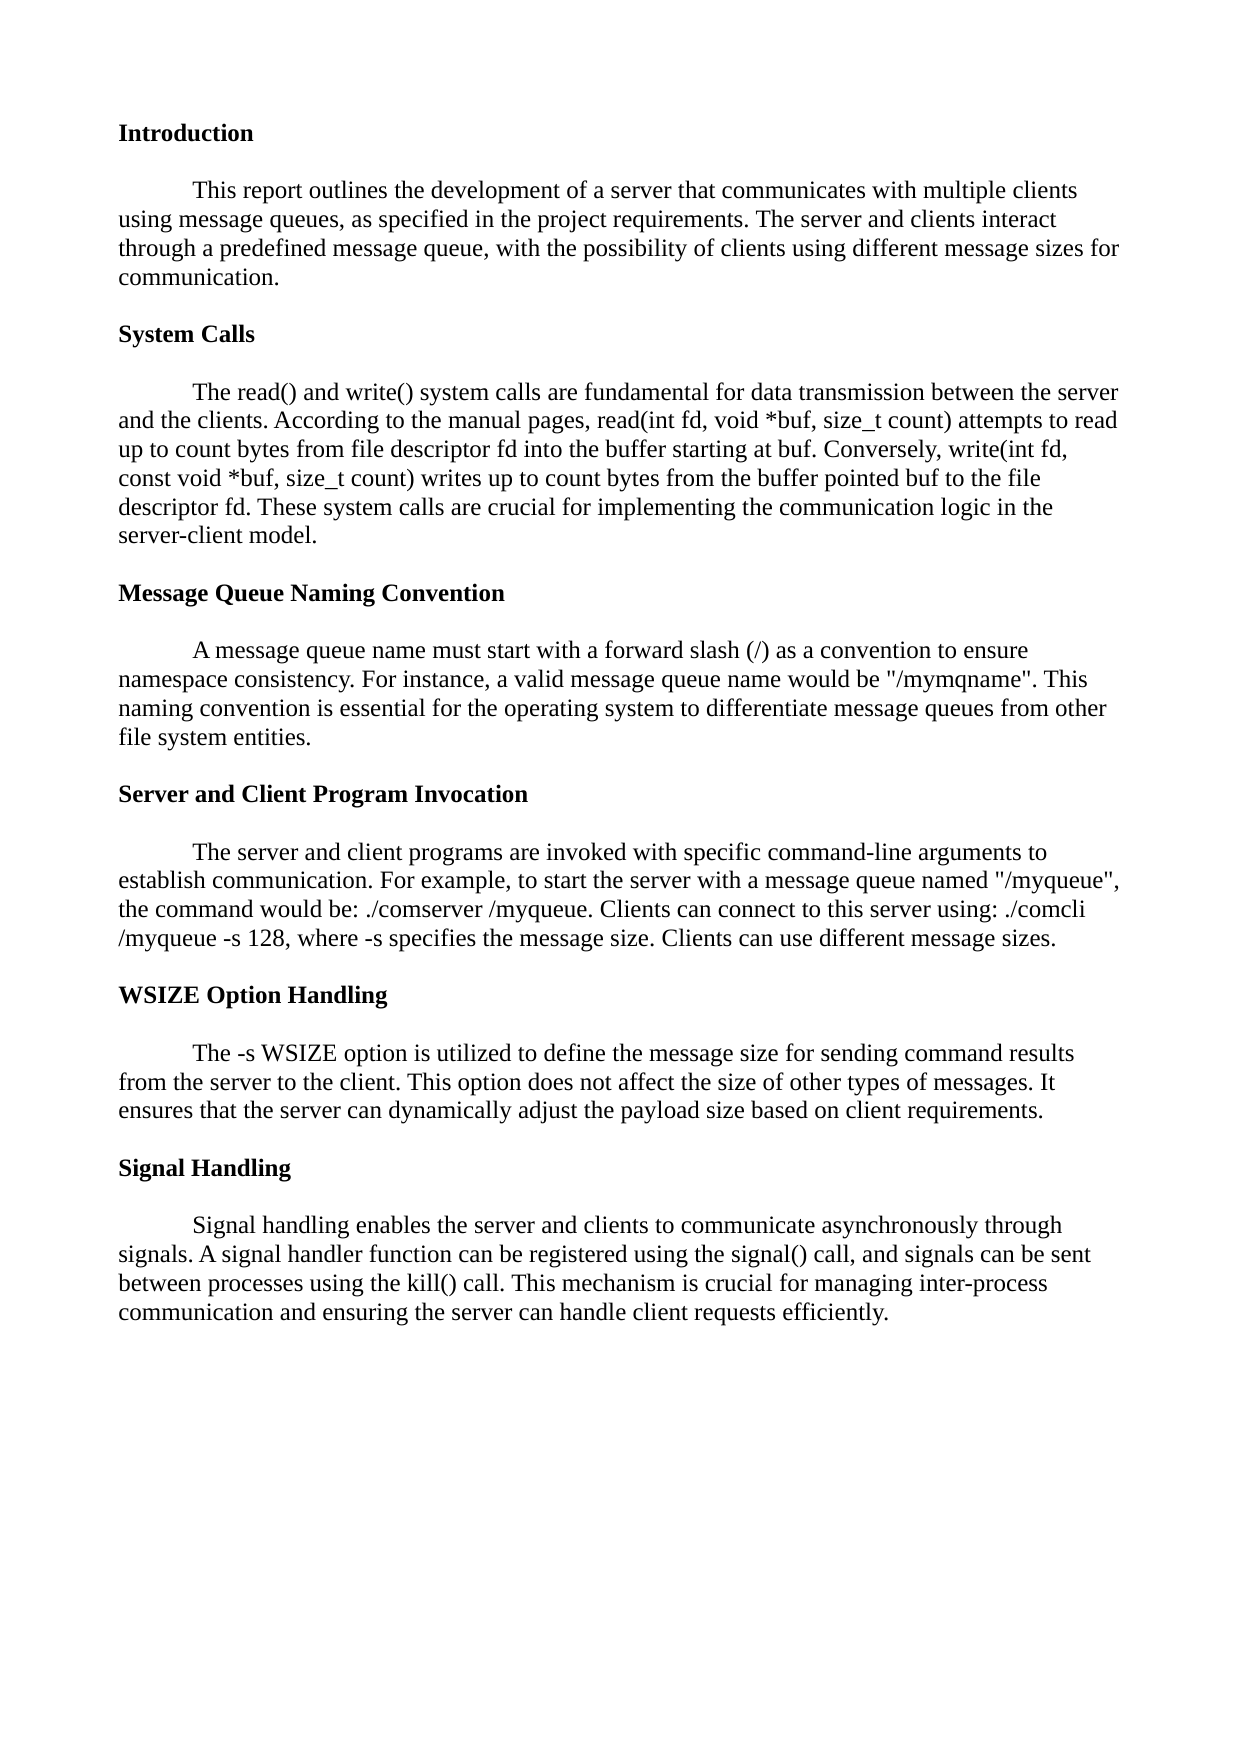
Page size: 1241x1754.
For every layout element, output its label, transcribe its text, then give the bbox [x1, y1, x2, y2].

text WSIZE Option Handling [118, 981, 1122, 1009]
text The -s WSIZE option is utilized to define the message size for sending command results from the server to the client. This option does not affect the size of other types of messages. It ensures that the server can dynamically adjust the payload size based on client requirements. [118, 1038, 1122, 1124]
text Signal Handling [118, 1153, 1122, 1182]
text Signal handling enables the server and clients to communicate asynchronously through signals. A signal handler function can be registered using the signal() call, and signals can be sent between processes using the kill() call. This mechanism is crucial for managing inter-process communication and ensuring the server can handle client requests efficiently. [118, 1211, 1122, 1326]
text Server and Client Program Invocation [118, 779, 1122, 808]
text Message Queue Naming Convention [118, 578, 1122, 607]
text This report outlines the development of a server that communicates with multiple clients using message queues, as specified in the project requirements. The server and clients interact through a predefined message queue, with the possibility of clients using different message sizes for [118, 176, 1122, 262]
text The server and client programs are invoked with specific command-line arguments to establish communication. For example, to start the server with a message queue named "/myqueue", the command would be: ./comserver /myqueue. Clients can connect to this server using: ./comcli [118, 837, 1122, 923]
text A message queue name must start with a forward slash (/) as a convention to ensure namespace consistency. For instance, a valid message queue name would be "/mymqname". This naming convention is essential for the operating system to differentiate message queues from other file system entities. [118, 636, 1122, 751]
text communication. [118, 262, 1122, 291]
text /myqueue -s 128, where -s specifies the message size. Clients can use different message sizes. [118, 923, 1122, 952]
text The read() and write() system calls are fundamental for data transmission between the server and the clients. According to the manual pages, read(int fd, void *buf, size_t count) attempts to read up to count bytes from file descriptor fd into the buffer starting at buf. Conversely, write(int fd, const void *buf, size_t count) writes up to count bytes from the buffer pointed buf to the file descriptor fd. These system calls are crucial for implementing the communication logic in the server-client model. [118, 377, 1122, 549]
text System Calls [118, 319, 1122, 348]
text Introduction [118, 118, 1122, 147]
